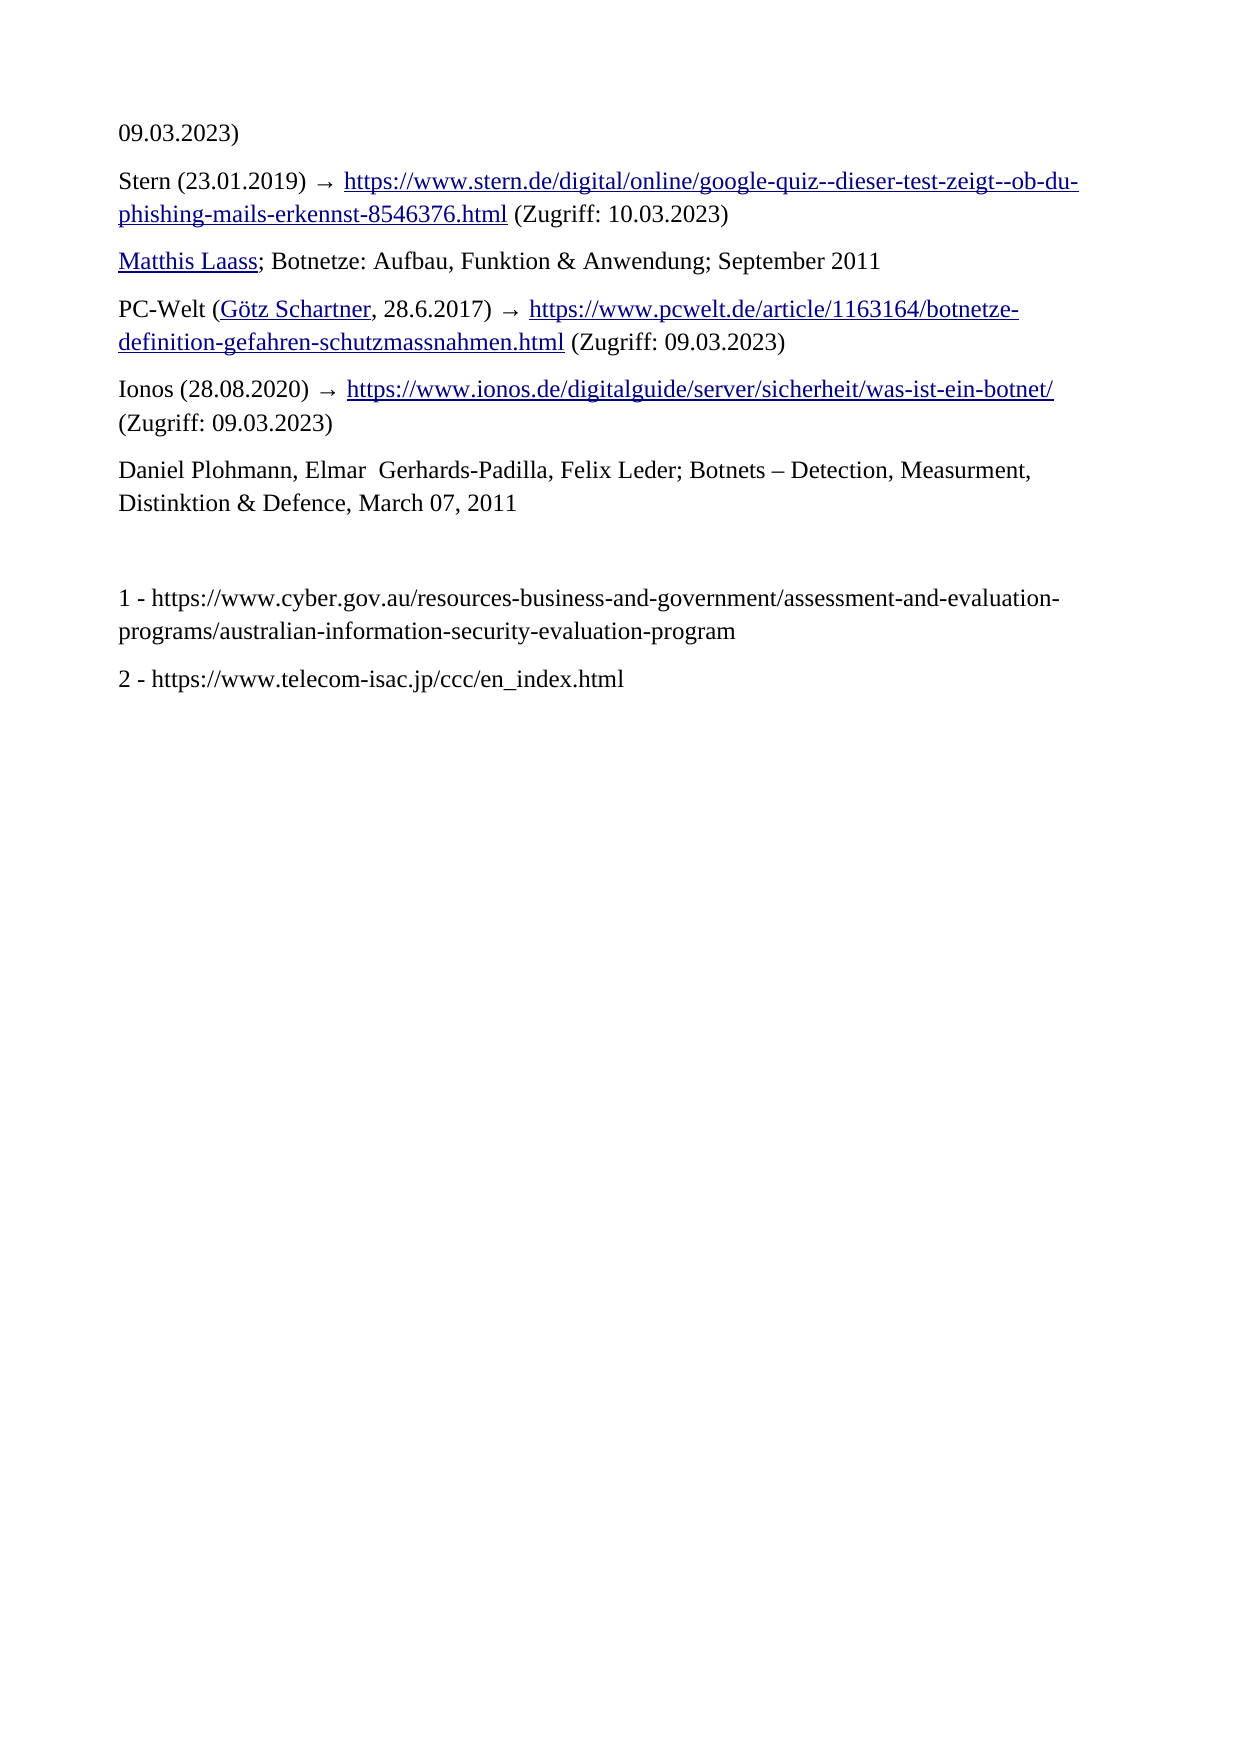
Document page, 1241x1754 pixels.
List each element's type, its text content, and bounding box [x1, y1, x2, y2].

text 1 - https://www.cyber.gov.au/resources-business-and-government/assessment-and-evaluation-programs/australian-information-security-evaluation-program [118, 583, 1122, 645]
text PC-Welt (Götz Schartner, 28.6.2017) → https://www.pcwelt.de/article/1163164/botnetze-definition-gefahren-schutzmassnahmen.html (Zugriff: 09.03.2023) [118, 294, 1122, 356]
text Matthis Laass; Botnetze: Aufbau, Funktion & Anwendung; September 2011 [118, 246, 1122, 275]
text Daniel Plohmann, Elmar Gerhards-Padilla, Felix Leder; Botnets – Detection, Measurment, Distinktion & Defence, March 07, 2011 [118, 455, 1122, 517]
text 09.03.2023) [118, 118, 1122, 147]
text Stern (23.01.2019) → https://www.stern.de/digital/online/google-quiz--dieser-test-zeigt--ob-du-phishing-mails-erkennst-8546376.html (Zugriff: 10.03.2023) [118, 166, 1122, 227]
text 2 - https://www.telecom-isac.jp/ccc/en_index.html [118, 664, 1122, 693]
text Ionos (28.08.2020) → https://www.ionos.de/digitalguide/server/sicherheit/was-ist-ein-botnet/ (Zugriff: 09.03.2023) [118, 374, 1122, 436]
